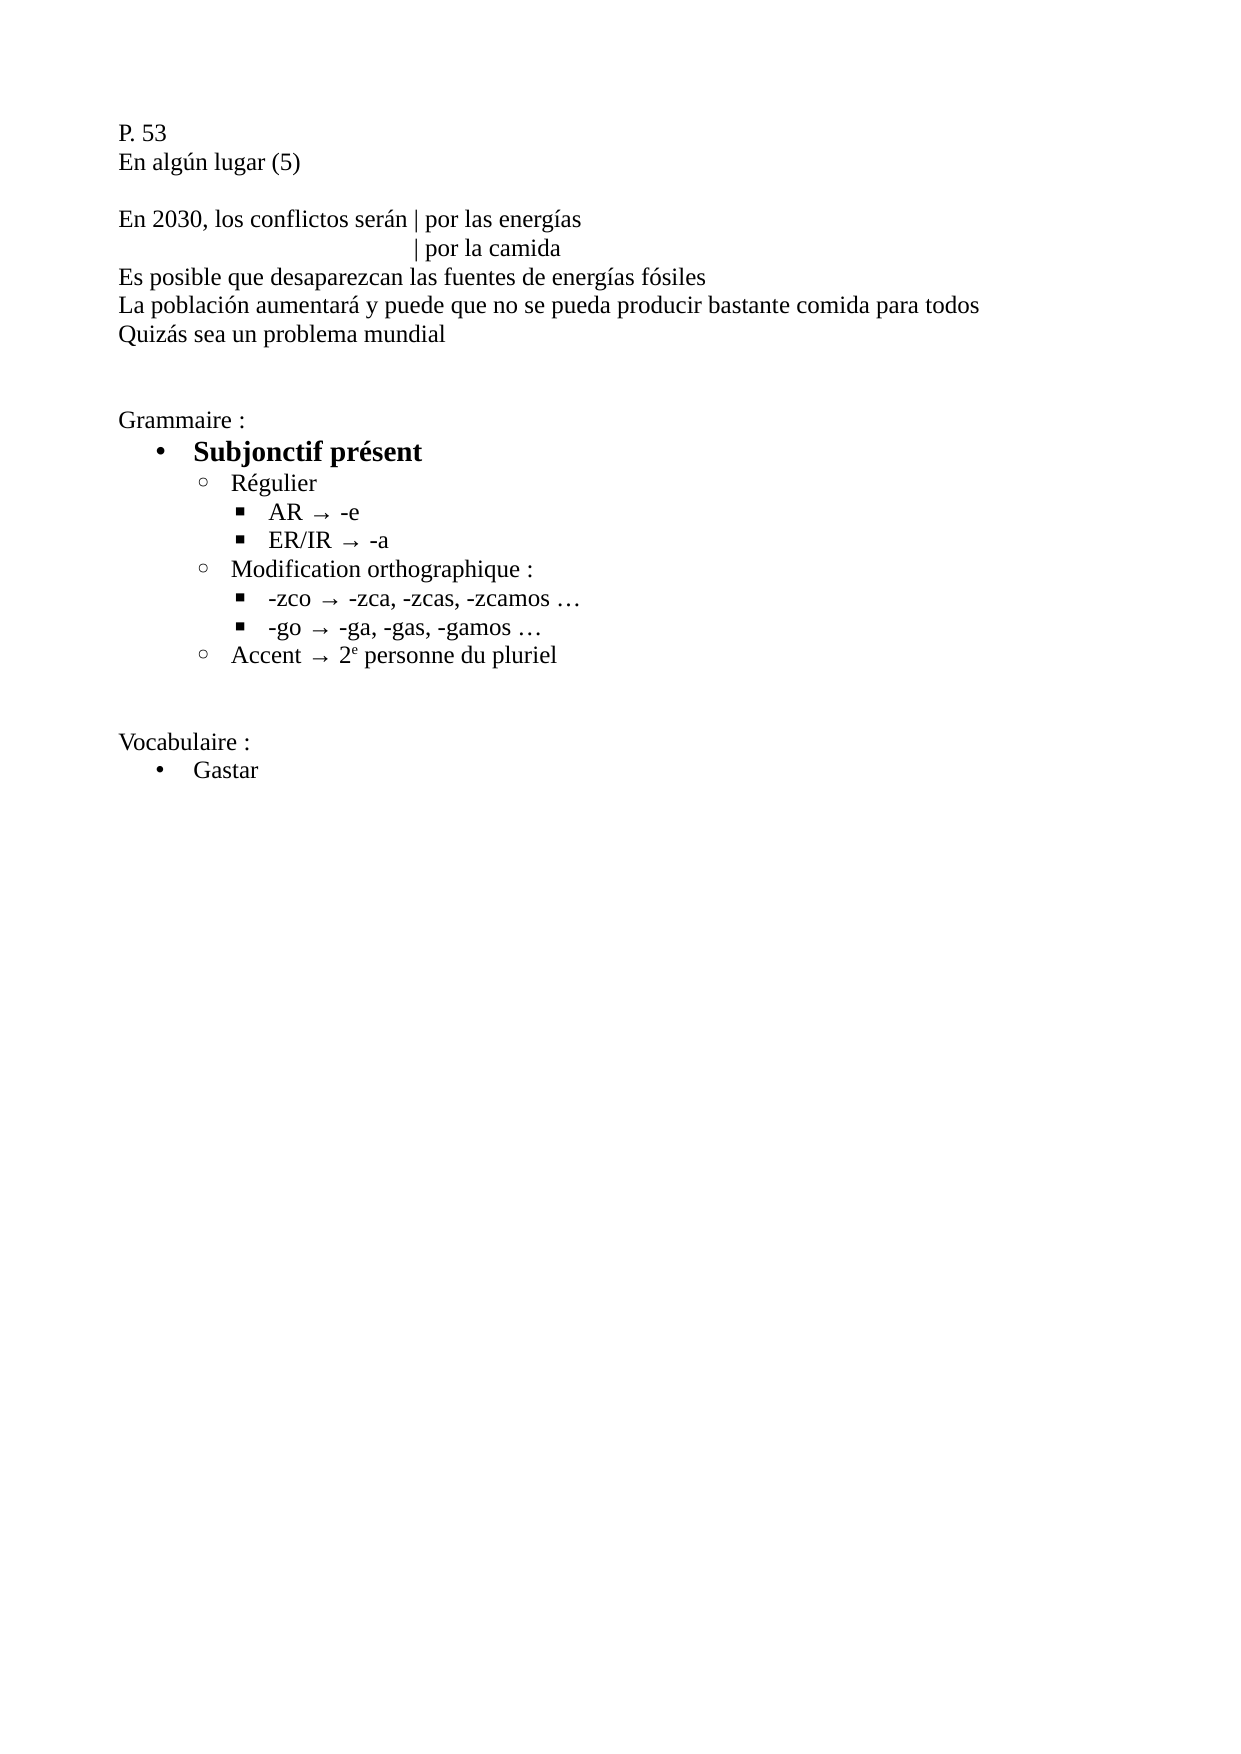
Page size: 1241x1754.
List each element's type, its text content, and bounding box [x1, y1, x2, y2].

list -go → -ga, -gas, -gamos … [231, 612, 1122, 641]
list Accent → 2e personne du pluriel [193, 641, 1122, 669]
text | por la camida [118, 233, 1122, 262]
list ER/IR → -a [231, 526, 1122, 554]
text P. 53 [118, 118, 1122, 147]
list Modification orthographique : [193, 554, 1122, 583]
text En 2030, los conflictos serán | por las energías [118, 204, 1122, 233]
text Es posible que desaparezcan las fuentes de energías fósiles [118, 262, 1122, 291]
text Quizás sea un problema mundial [118, 319, 1122, 348]
list Régulier [193, 468, 1122, 497]
text Vocabulaire : [118, 727, 1122, 756]
text La población aumentará y puede que no se pueda producir bastante comida para todos [118, 291, 1122, 319]
text En algún lugar (5) [118, 147, 1122, 176]
list Gastar [156, 756, 1122, 784]
list Subjonctif présent [156, 434, 1122, 468]
text Grammaire : [118, 406, 1122, 434]
list -zco → -zca, -zcas, -zcamos … [231, 583, 1122, 612]
list AR → -e [231, 497, 1122, 526]
